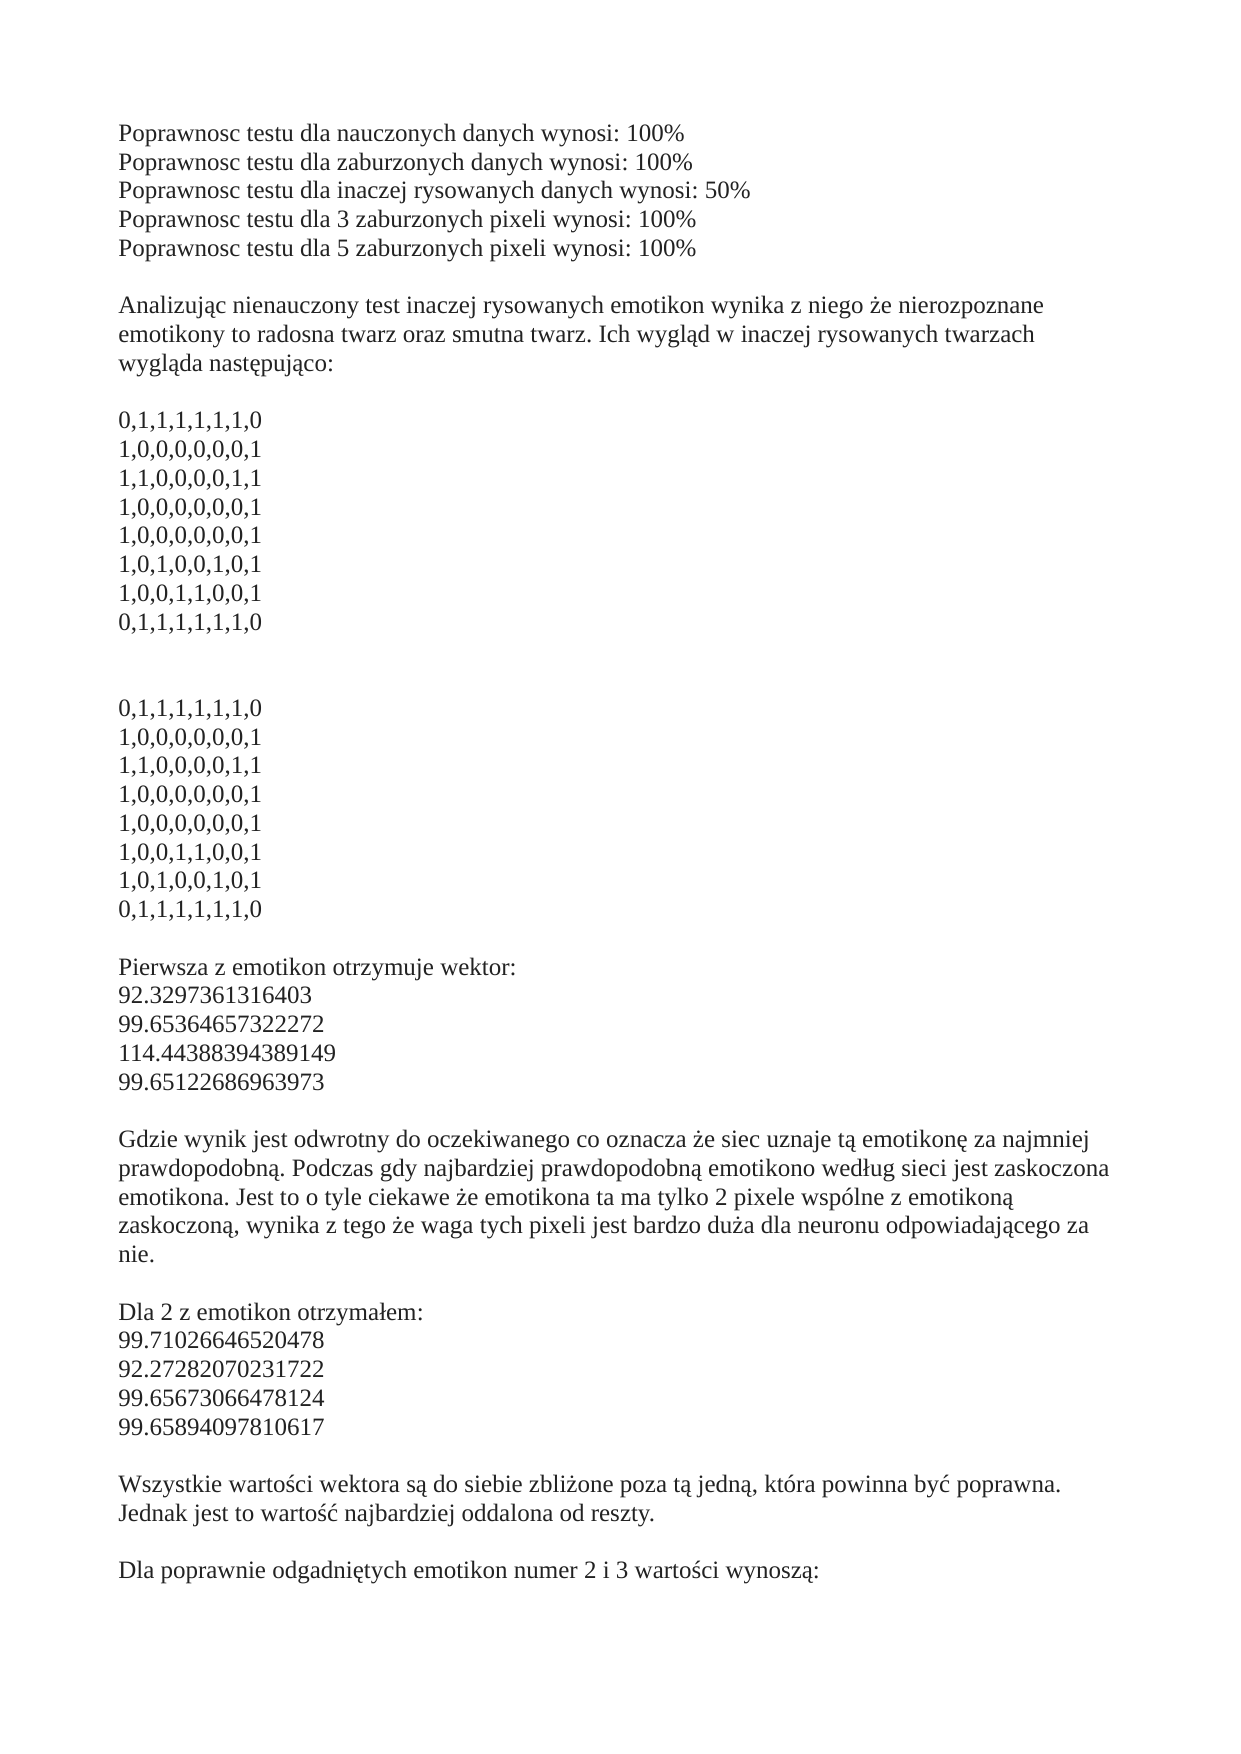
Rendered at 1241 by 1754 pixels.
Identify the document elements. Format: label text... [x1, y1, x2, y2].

text 99.65364657322272 [118, 1009, 1122, 1038]
text 1,0,1,0,0,1,0,1 [118, 549, 1122, 578]
text Poprawnosc testu dla 3 zaburzonych pixeli wynosi: 100% [118, 204, 1122, 233]
text 0,1,1,1,1,1,1,0 [118, 693, 1122, 722]
text 1,0,0,0,0,0,0,1 [118, 521, 1122, 549]
text 1,0,0,0,0,0,0,1 [118, 722, 1122, 751]
text Poprawnosc testu dla 5 zaburzonych pixeli wynosi: 100% [118, 233, 1122, 262]
text Analizując nienauczony test inaczej rysowanych emotikon wynika z niego że nierozpoznane emotikony to radosna twarz oraz smutna twarz. Ich wygląd w inaczej rysowanych twarzach wygląda następująco: [118, 291, 1122, 377]
text Wszystkie wartości wektora są do siebie zbliżone poza tą jedną, która powinna być poprawna. Jednak jest to wartość najbardziej oddalona od reszty. [118, 1469, 1122, 1527]
text 1,0,0,0,0,0,0,1 [118, 434, 1122, 463]
text Poprawnosc testu dla inaczej rysowanych danych wynosi: 50% [118, 176, 1122, 204]
text 99.65122686963973 [118, 1067, 1122, 1096]
text 1,1,0,0,0,0,1,1 [118, 463, 1122, 492]
text 0,1,1,1,1,1,1,0 [118, 607, 1122, 636]
text Gdzie wynik jest odwrotny do oczekiwanego co oznacza że siec uznaje tą emotikonę za najmniej prawdopodobną. Podczas gdy najbardziej prawdopodobną emotikono według sieci jest zaskoczona emotikona. Jest to o tyle ciekawe że emotikona ta ma tylko 2 pixele wspólne z emotikoną zaskoczoną, wynika z tego że waga tych pixeli jest bardzo duża dla neuronu odpowiadającego za nie. [118, 1124, 1122, 1268]
text 99.65673066478124 [118, 1383, 1122, 1412]
text 1,0,1,0,0,1,0,1 [118, 866, 1122, 894]
text 1,0,0,0,0,0,0,1 [118, 492, 1122, 521]
text 1,0,0,1,1,0,0,1 [118, 578, 1122, 607]
text Poprawnosc testu dla nauczonych danych wynosi: 100% [118, 118, 1122, 147]
text Pierwsza z emotikon otrzymuje wektor: [118, 952, 1122, 981]
text 92.27282070231722 [118, 1354, 1122, 1383]
text 99.65894097810617 [118, 1412, 1122, 1441]
text 1,0,0,0,0,0,0,1 [118, 808, 1122, 837]
text Dla poprawnie odgadniętych emotikon numer 2 i 3 wartości wynoszą: [118, 1556, 1122, 1584]
text Poprawnosc testu dla zaburzonych danych wynosi: 100% [118, 147, 1122, 176]
text 1,1,0,0,0,0,1,1 [118, 751, 1122, 779]
text 0,1,1,1,1,1,1,0 [118, 894, 1122, 923]
text Dla 2 z emotikon otrzymałem: [118, 1297, 1122, 1326]
text 1,0,0,1,1,0,0,1 [118, 837, 1122, 866]
text 114.44388394389149 [118, 1038, 1122, 1067]
text 0,1,1,1,1,1,1,0 [118, 406, 1122, 434]
text 92.3297361316403 [118, 981, 1122, 1009]
text 99.71026646520478 [118, 1326, 1122, 1354]
text 1,0,0,0,0,0,0,1 [118, 779, 1122, 808]
